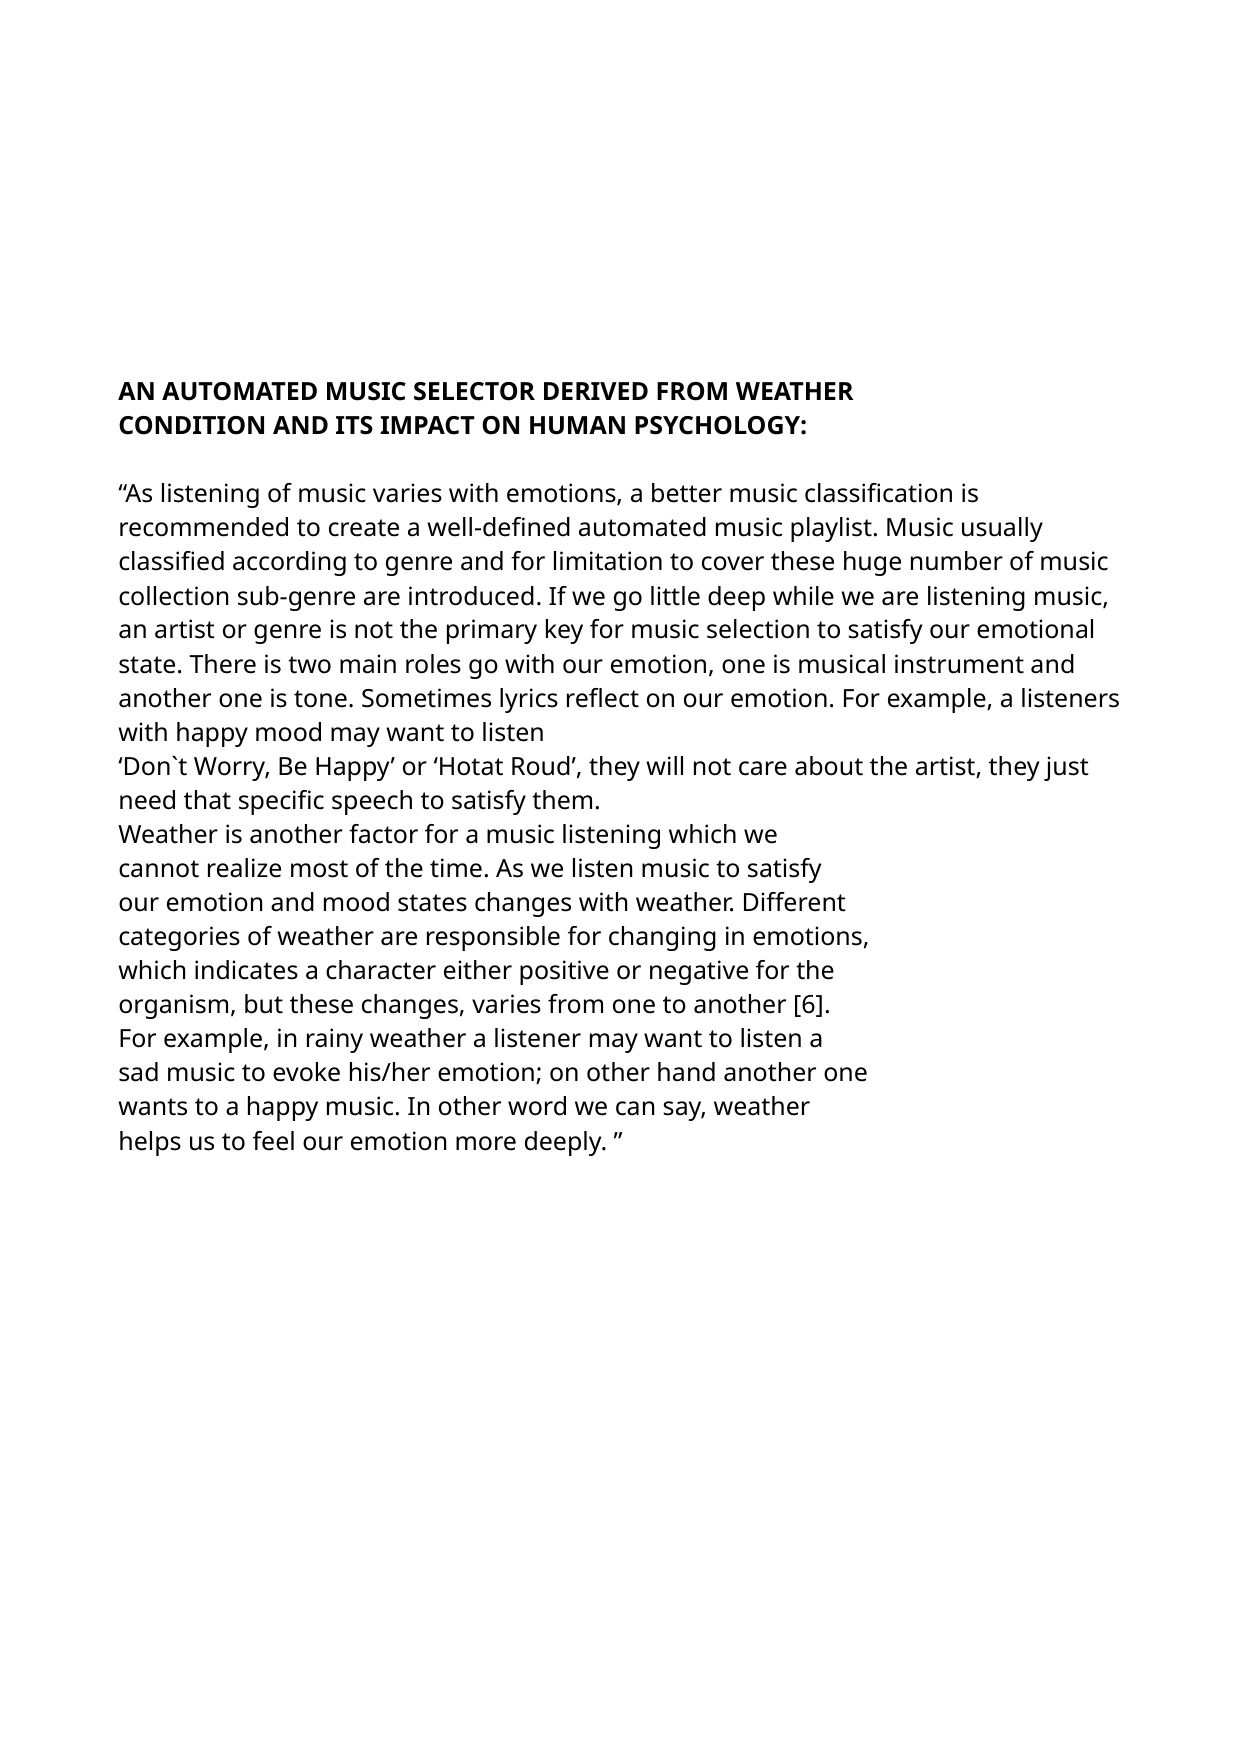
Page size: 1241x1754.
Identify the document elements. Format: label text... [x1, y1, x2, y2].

text CONDITION AND ITS IMPACT ON HUMAN PSYCHOLOGY: [118, 408, 1122, 442]
text wants to a happy music. In other word we can say, weather [118, 1089, 1122, 1123]
text our emotion and mood states changes with weather. Different [118, 885, 1122, 919]
text categories of weather are responsible for changing in emotions, [118, 919, 1122, 953]
text helps us to feel our emotion more deeply. ” [118, 1123, 1122, 1157]
text ‘Don`t Worry, Be Happy’ or ‘Hotat Roud’, they will not care about the artist, they just need that specific speech to satisfy them. [118, 748, 1122, 817]
text sad music to evoke his/her emotion; on other hand another one [118, 1055, 1122, 1089]
text For example, in rainy weather a listener may want to listen a [118, 1021, 1122, 1055]
text AN AUTOMATED MUSIC SELECTOR DERIVED FROM WEATHER [118, 374, 1122, 408]
text which indicates a character either positive or negative for the [118, 953, 1122, 987]
text organism, but these changes, varies from one to another [6]. [118, 987, 1122, 1021]
text cannot realize most of the time. As we listen music to satisfy [118, 851, 1122, 885]
text “As listening of music varies with emotions, a better music classification is recommended to create a well-defined automated music playlist. Music usually classified according to genre and for limitation to cover these huge number of music collection sub-genre are introduced. If we go little deep while we are listening music, an artist or genre is not the primary key for music selection to satisfy our emotional state. There is two main roles go with our emotion, one is musical instrument and another one is tone. Sometimes lyrics reflect on our emotion. For example, a listeners with happy mood may want to listen [118, 476, 1122, 748]
text Weather is another factor for a music listening which we [118, 817, 1122, 851]
